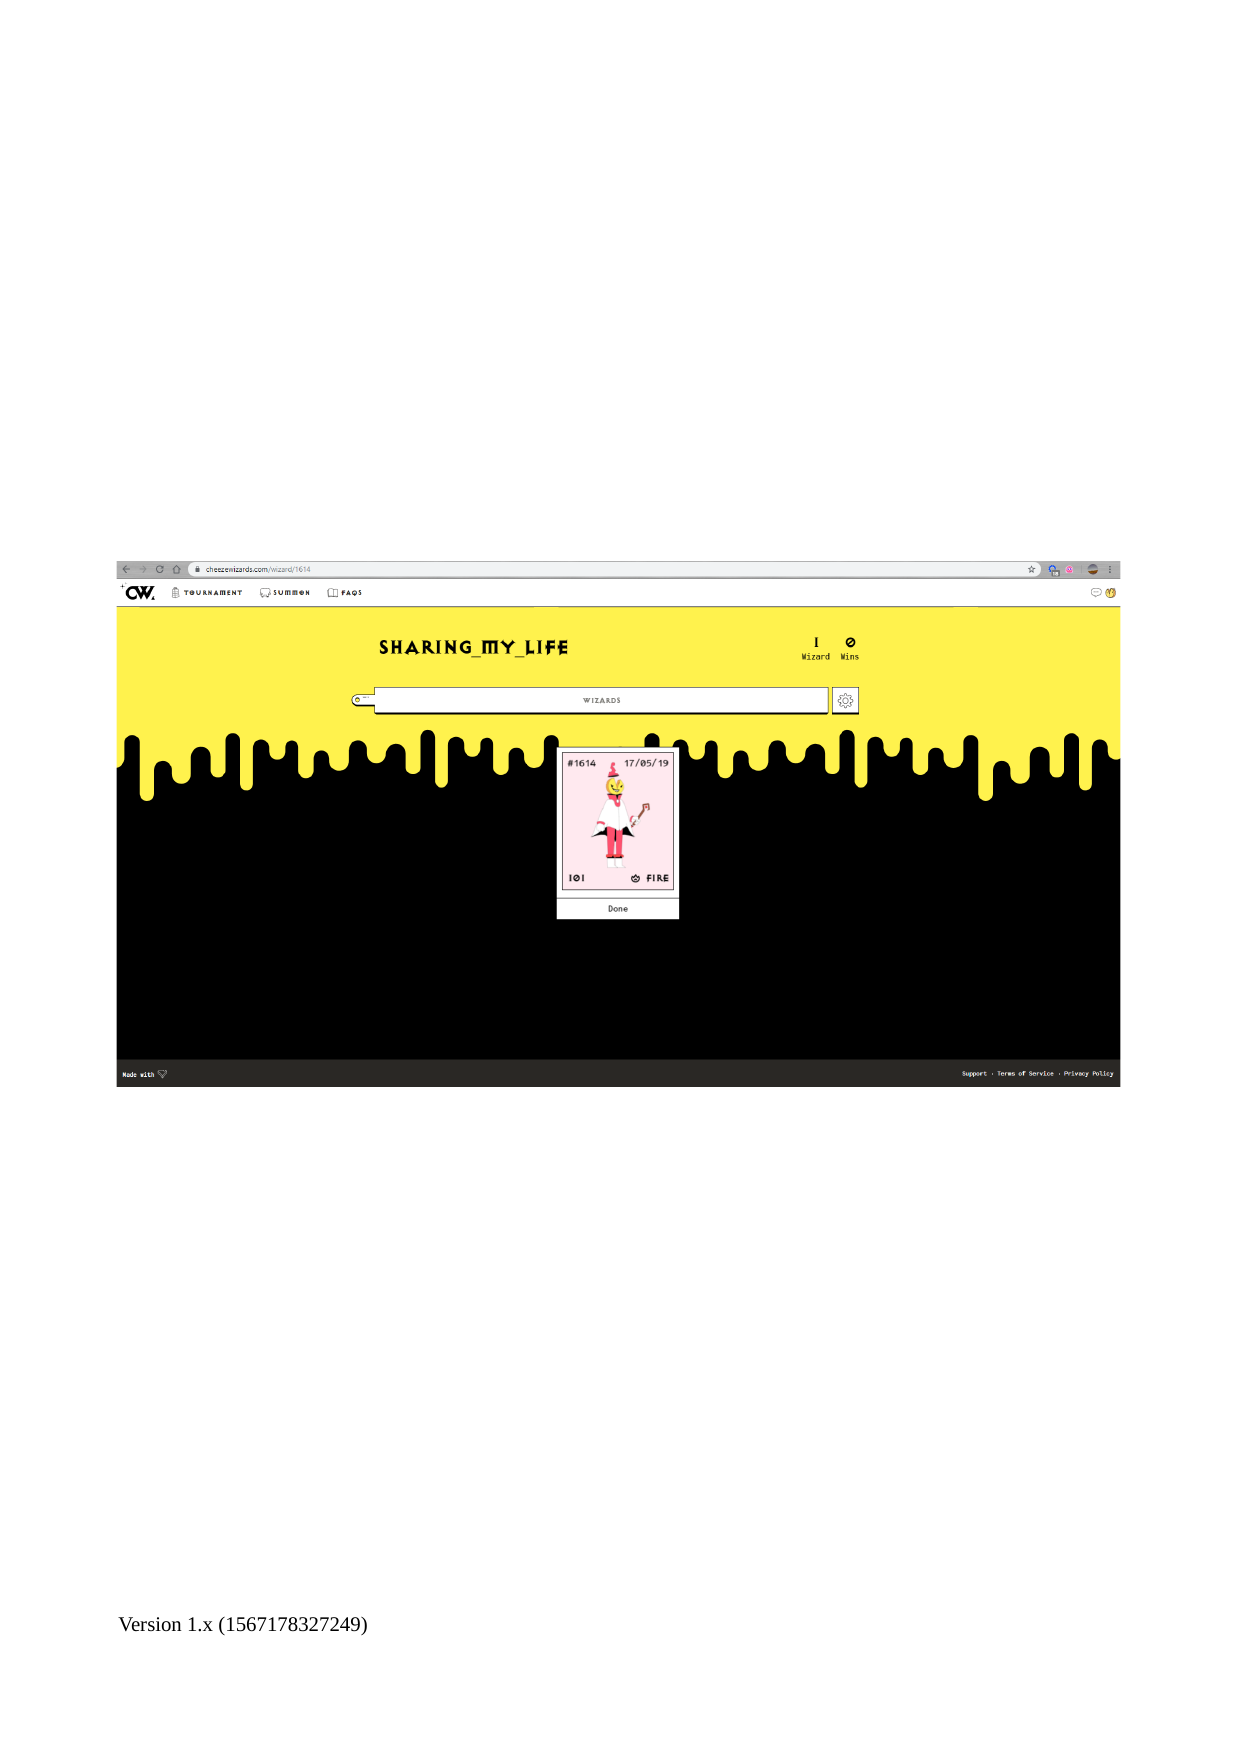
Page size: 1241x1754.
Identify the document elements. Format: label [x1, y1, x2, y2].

picture [116, 561, 1121, 1087]
